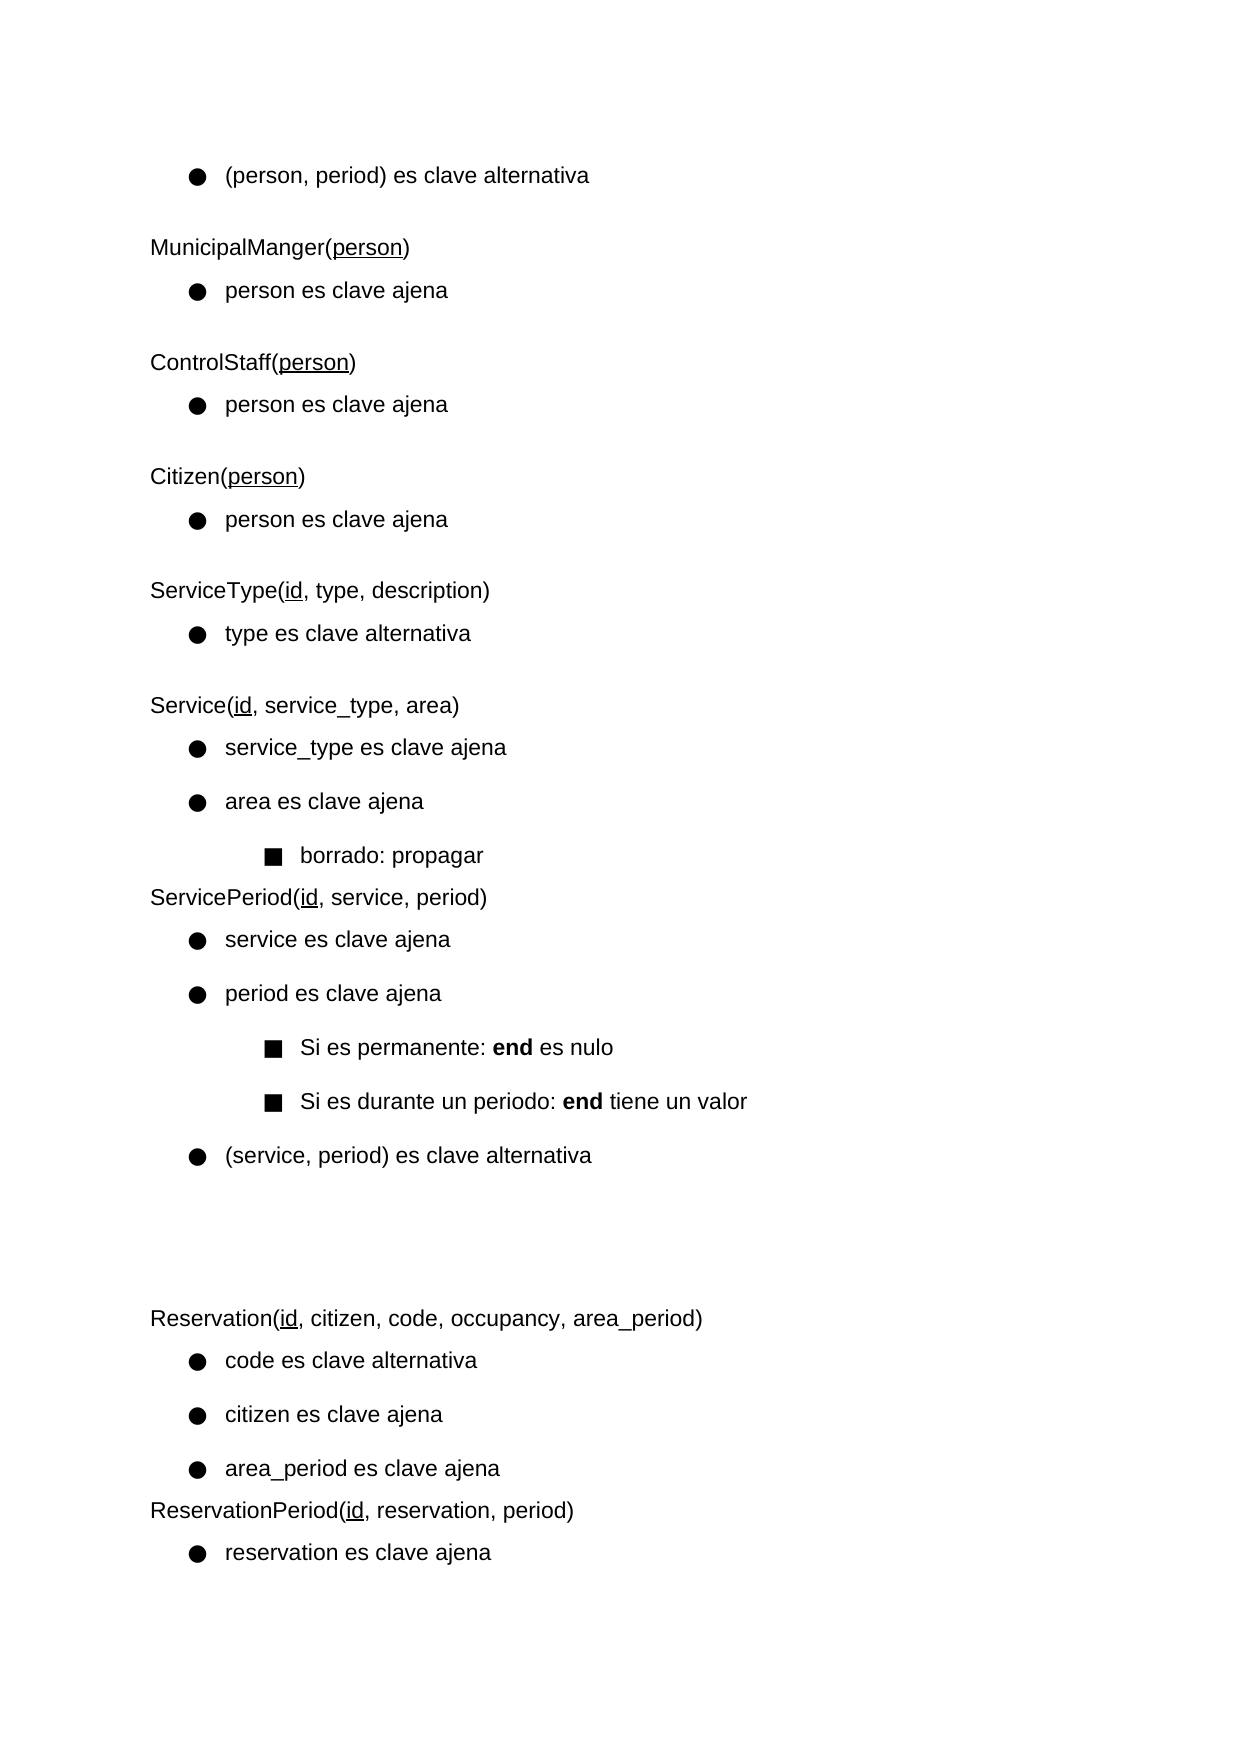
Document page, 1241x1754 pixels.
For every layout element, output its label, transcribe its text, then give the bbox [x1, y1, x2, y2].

list (service, period) es clave alternativa [187, 1130, 1090, 1177]
list person es clave ajena [187, 493, 1090, 540]
text ControlStaff(person) [150, 348, 1090, 375]
list period es clave ajena [187, 968, 1090, 1015]
list service es clave ajena [187, 914, 1090, 961]
text ReservationPeriod(id, reservation, period) [150, 1497, 1090, 1523]
list service_type es clave ajena [187, 722, 1090, 769]
text ServiceType(id, type, description) [150, 577, 1090, 604]
list code es clave alternativa [187, 1335, 1090, 1382]
list citizen es clave ajena [187, 1389, 1090, 1436]
text Citizen(person) [150, 463, 1090, 489]
list type es clave alternativa [187, 607, 1090, 654]
text Service(id, service_type, area) [150, 692, 1090, 718]
list Si es permanente: end es nulo [262, 1022, 1090, 1069]
list Si es durante un periodo: end tiene un valor [262, 1076, 1090, 1123]
text Reservation(id, citizen, code, occupancy, area_period) [150, 1304, 1090, 1331]
text MunicipalManger(person) [150, 234, 1090, 261]
list person es clave ajena [187, 264, 1090, 311]
list (person, period) es clave alternativa [187, 150, 1090, 197]
list person es clave ajena [187, 379, 1090, 426]
list reservation es clave ajena [187, 1527, 1090, 1574]
list area es clave ajena [187, 776, 1090, 823]
text ServicePeriod(id, service, period) [150, 884, 1090, 910]
list borrado: propagar [262, 830, 1090, 877]
list area_period es clave ajena [187, 1443, 1090, 1490]
